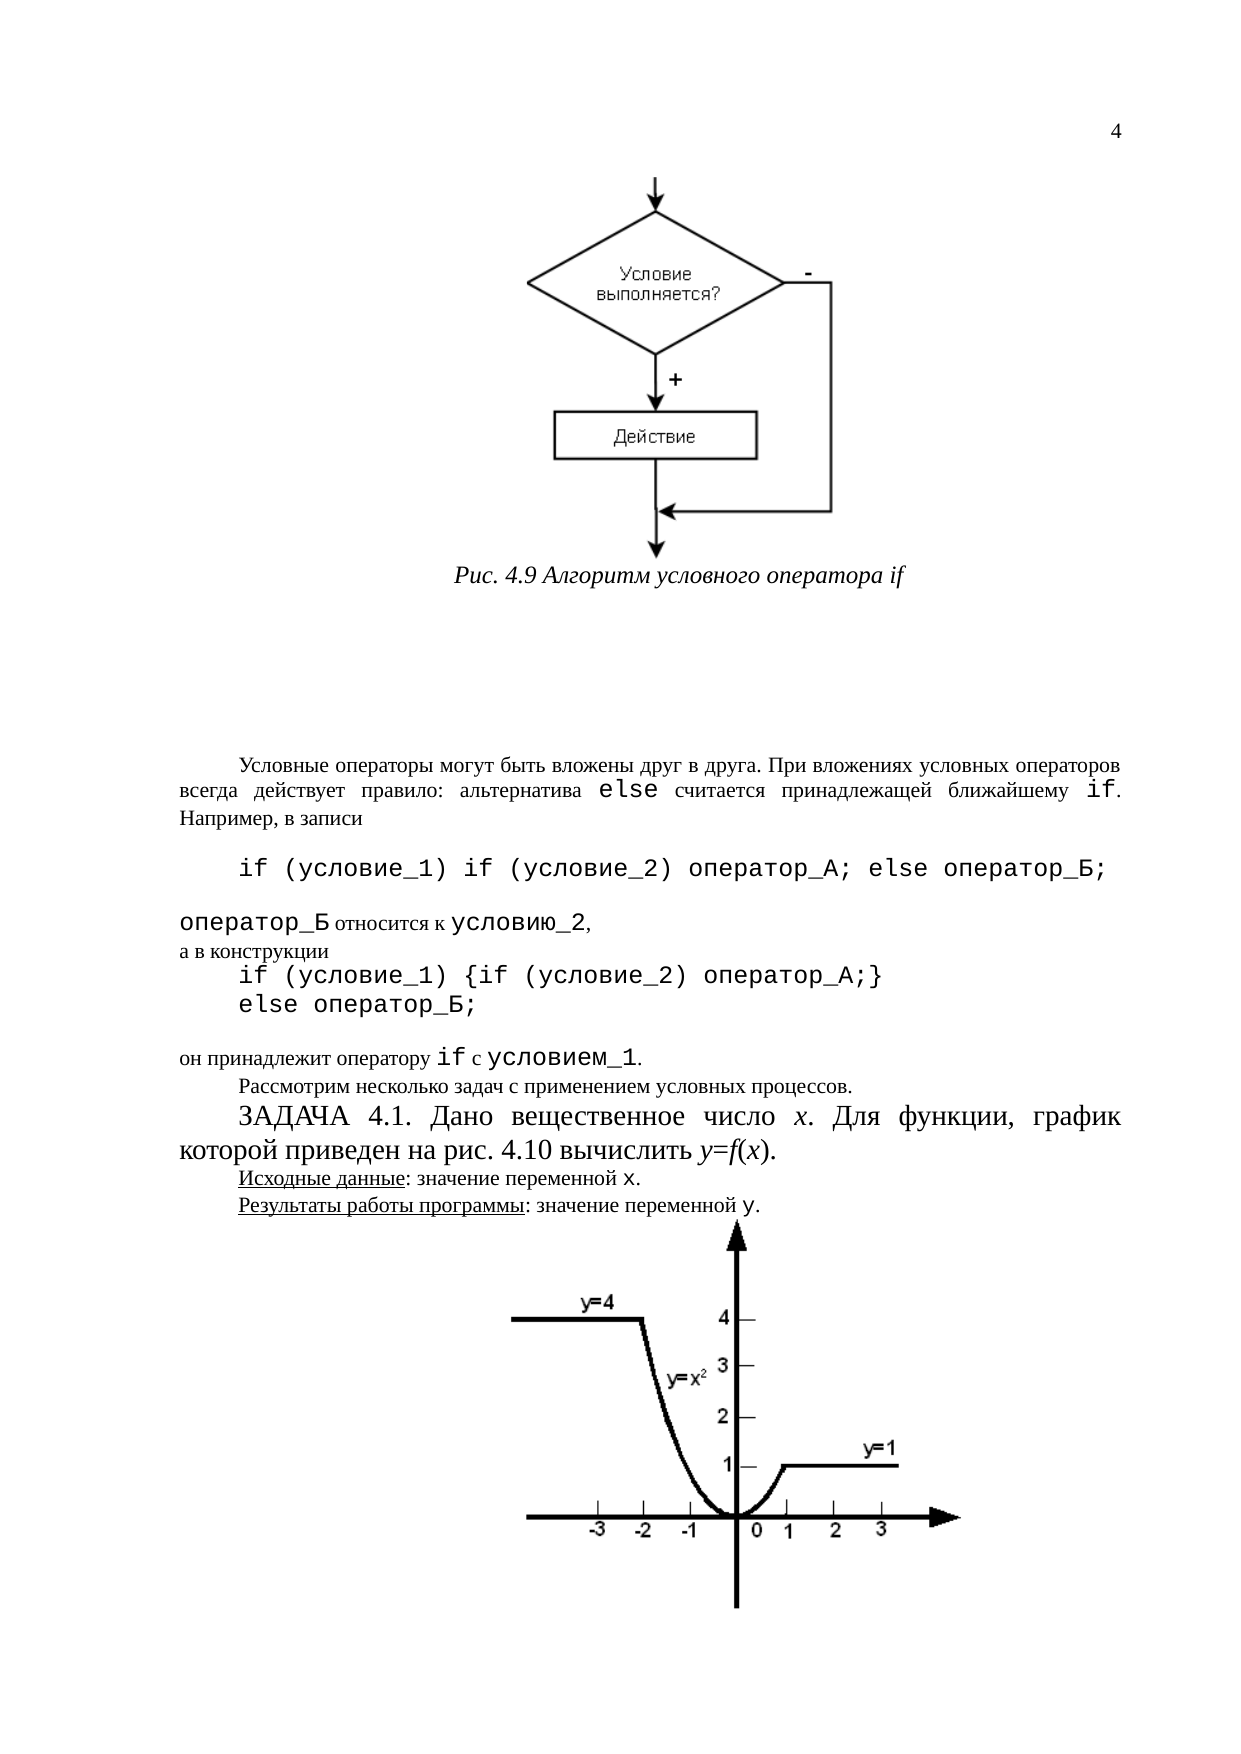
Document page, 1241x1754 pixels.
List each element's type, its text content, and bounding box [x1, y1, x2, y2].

text if (условие_1) {if (условие_2) оператор_А;} [179, 963, 1121, 991]
text Рис. 4.9 Алгоритм условного оператора if [418, 560, 941, 589]
text else оператор_Б; [179, 991, 1121, 1019]
text ЗАДАЧА 4.1. Дано вещественное число x. Для функции, график которой приведен на рис. 4.10 вычислить y=f(x). [179, 1098, 1121, 1165]
text Результаты работы программы: значение переменной y. [179, 1192, 1121, 1219]
picture [526, 177, 833, 561]
text оператор_Б относится к условию_2, [179, 909, 1121, 938]
text Рис. 4.10 Графическое представление задачи 4.1 [443, 1219, 502, 1616]
text Рассмотрим несколько задач с применением условных процессов. [179, 1073, 1121, 1098]
picture [502, 1219, 976, 1617]
text он принадлежит оператору if с условием_1. [179, 1045, 1121, 1073]
text а в конструкции [179, 938, 1121, 963]
text Исходные данные: значение переменной x. [179, 1165, 1121, 1192]
text Условные операторы могут быть вложены друг в друга. При вложениях условных операторов всегда действует правило: альтернатива else считается принадлежащей ближайшему if. Например, в записи [179, 752, 1121, 831]
text if (условие_1) if (условие_2) оператор_А; else оператор_Б; [179, 856, 1121, 884]
